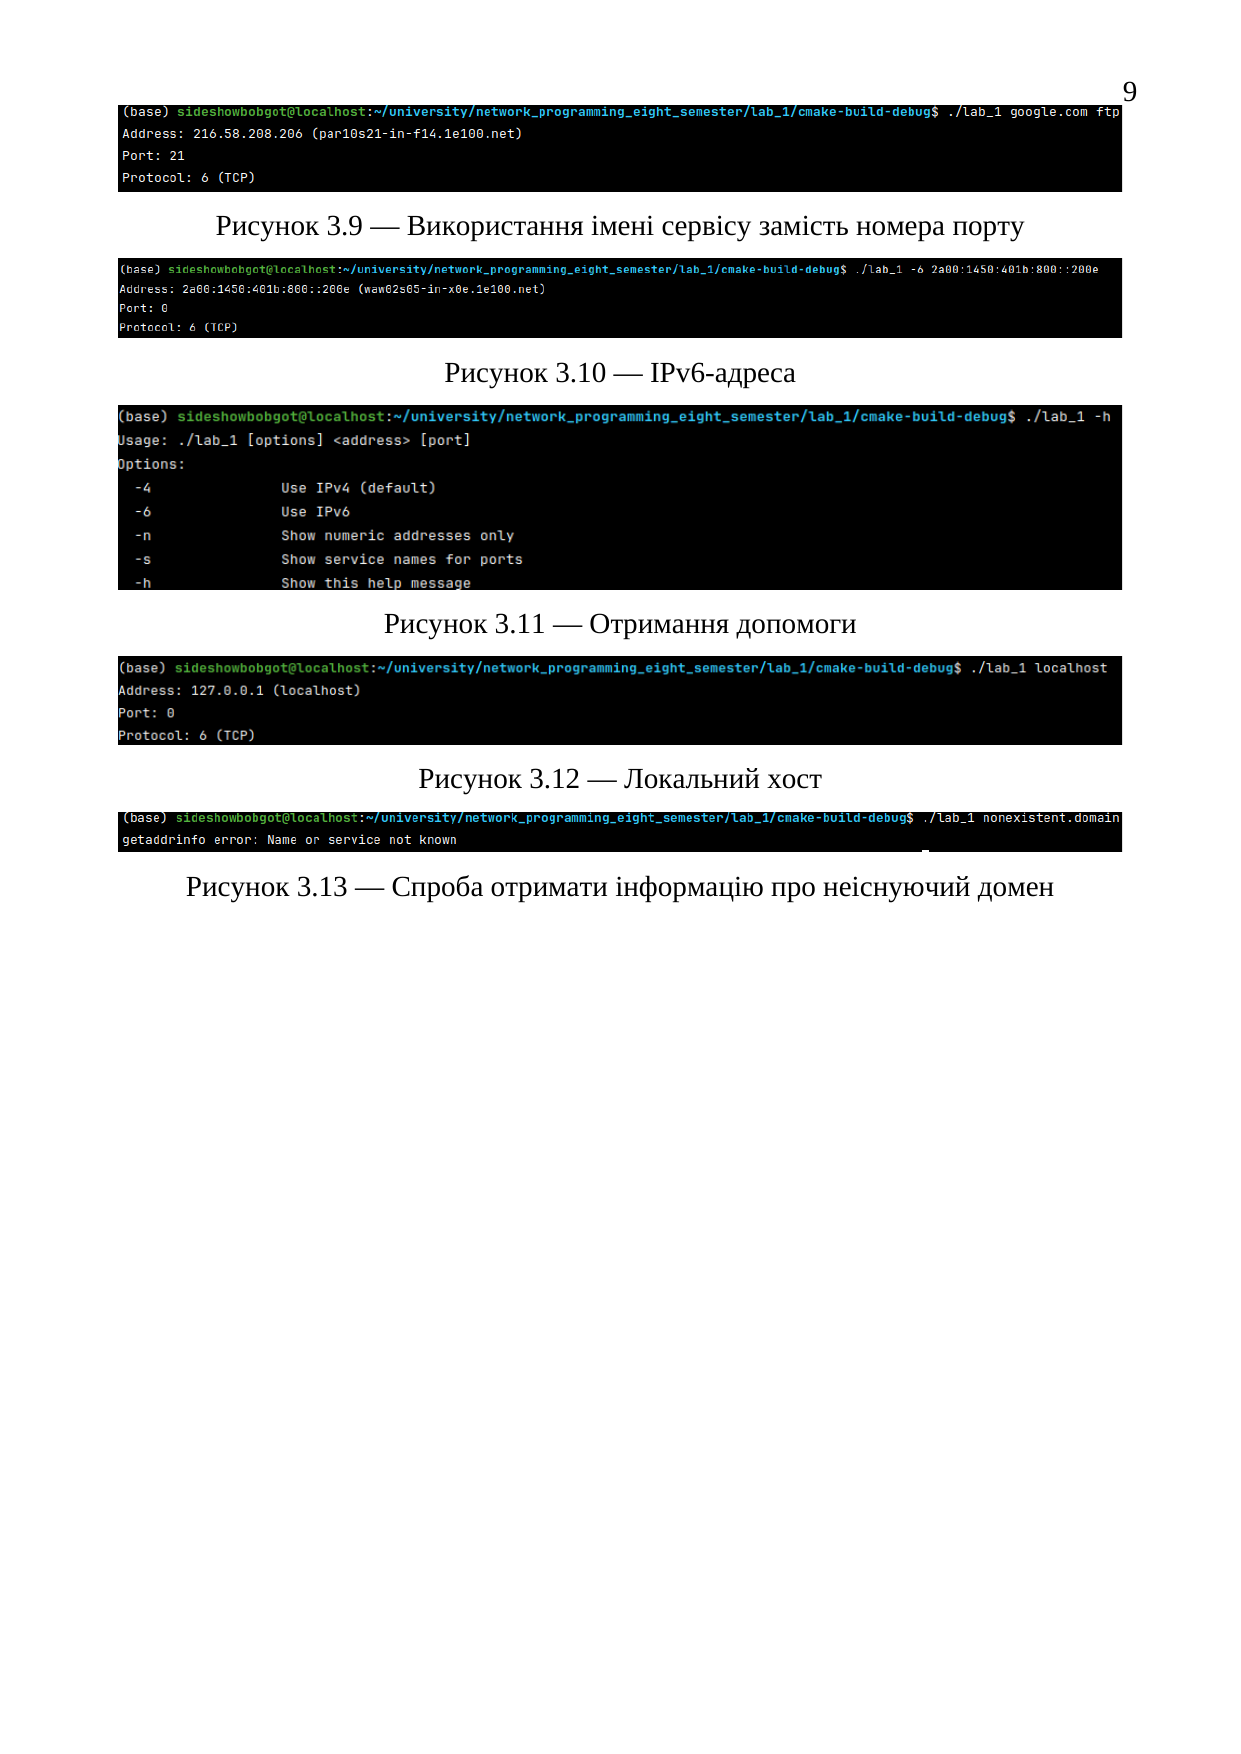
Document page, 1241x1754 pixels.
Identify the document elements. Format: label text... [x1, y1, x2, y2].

text Рисунок 3.10 — IPv6-адреса [118, 338, 1122, 388]
text Рисунок 3.9 — Використання імені сервісу замість номера порту [118, 192, 1122, 242]
picture [118, 405, 1123, 590]
picture [118, 812, 1123, 852]
picture [118, 258, 1123, 338]
text Рисунок 3.11 — Отримання допомоги [118, 590, 1122, 640]
text Рисунок 3.12 — Локальний хост [118, 745, 1122, 795]
picture [118, 656, 1123, 745]
text Рисунок 3.13 — Спроба отримати інформацію про неіснуючий домен [118, 852, 1122, 902]
picture [118, 105, 1123, 192]
